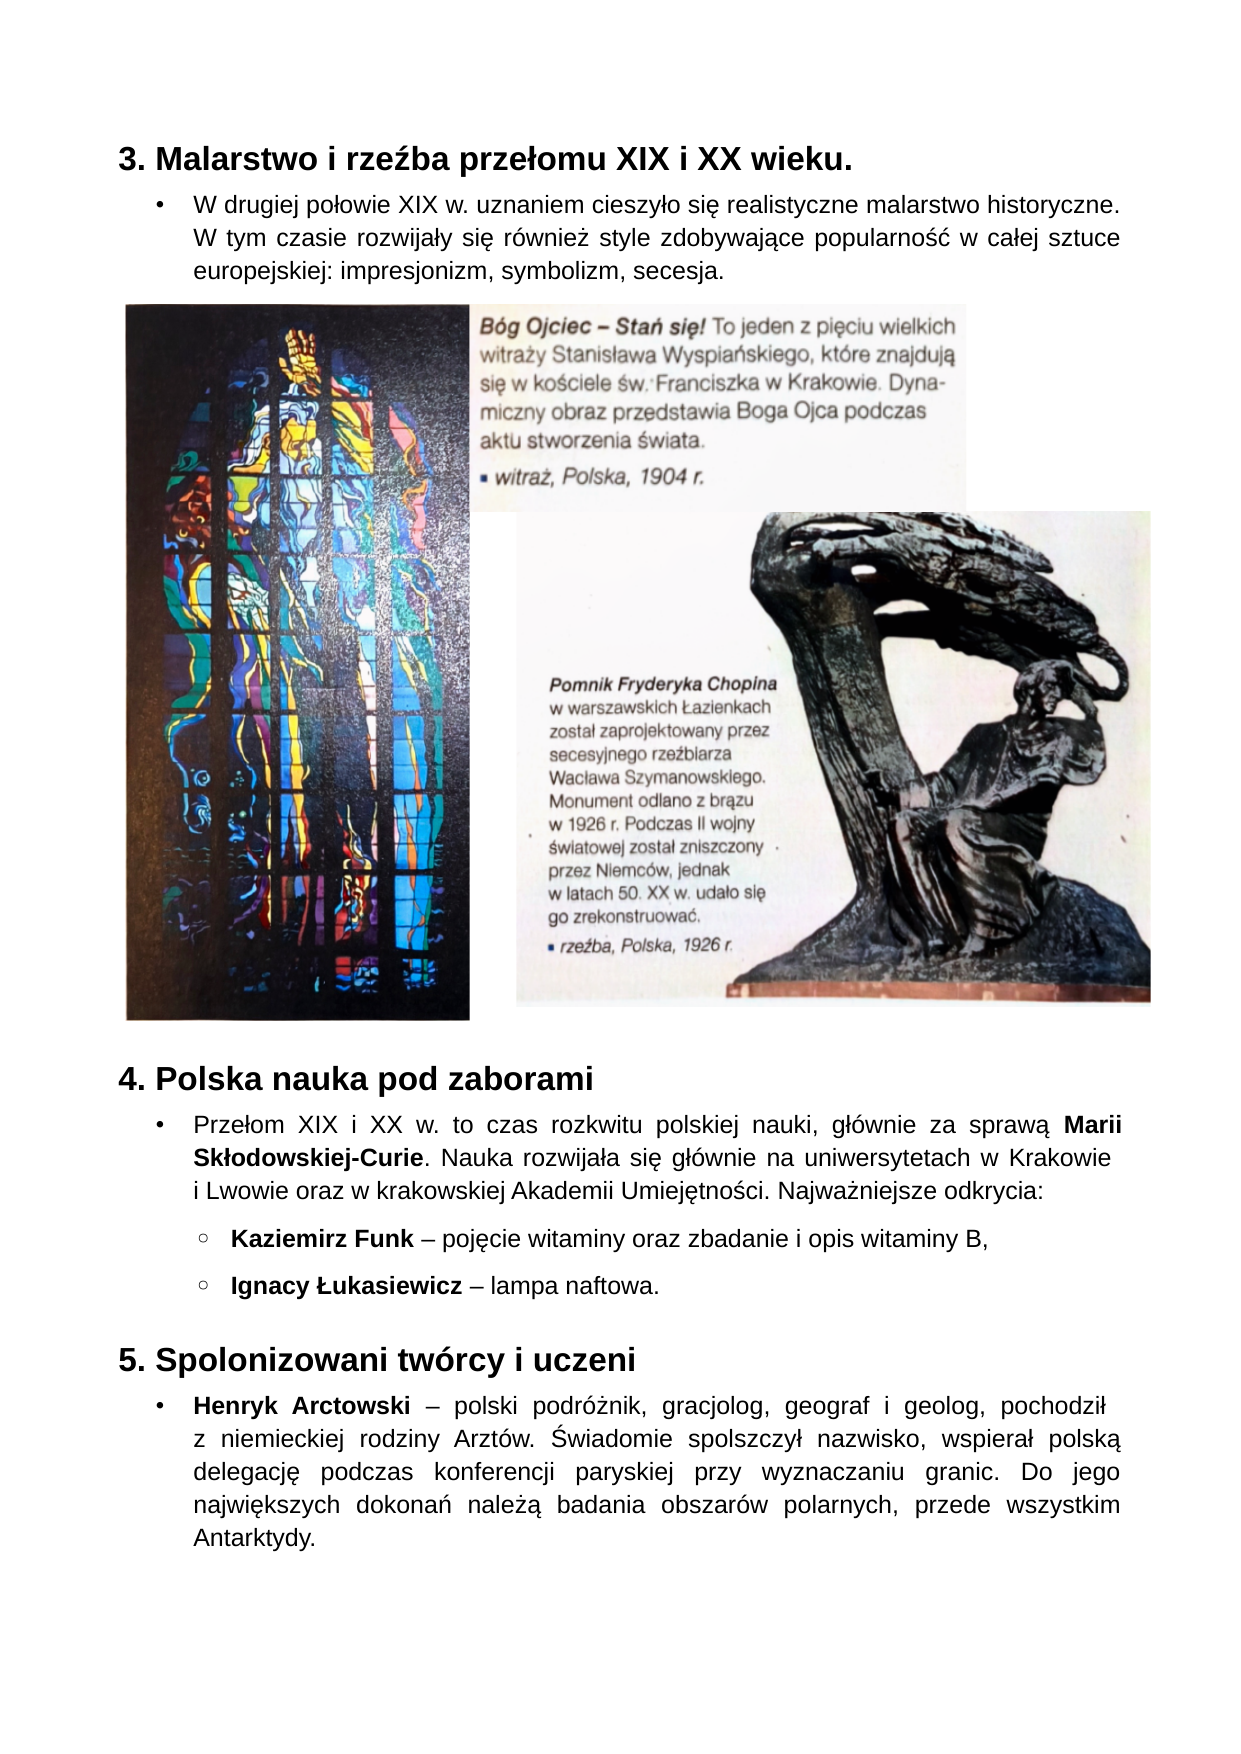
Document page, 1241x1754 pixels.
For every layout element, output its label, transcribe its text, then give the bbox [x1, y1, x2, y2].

list Ignacy Łukasiewicz – lampa naftowa. [193, 1271, 1122, 1300]
subtitle 3. Malarstwo i rzeźba przełomu XIX i XX wieku. [118, 139, 1122, 177]
subtitle 5. Spolonizowani twórcy i uczeni [118, 1340, 1122, 1378]
list Henryk Arctowski – polski podróżnik, gracjolog, geograf i geolog, pochodził z niemieckiej rodziny Arztów. Świadomie spolszczył nazwisko, wspierał polską delegację podczas konferencji paryskiej przy wyznaczaniu granic. Do jego największych dokonań należą badania obszarów polarnych, przede wszystkim Antarktydy. [156, 1391, 1122, 1552]
subtitle 4. Polska nauka pod zaborami [118, 1059, 1122, 1097]
list Kaziemirz Funk – pojęcie witaminy oraz zbadanie i opis witaminy B, [193, 1224, 1122, 1252]
list Przełom XIX i XX w. to czas rozkwitu polskiej nauki, głównie za sprawą Marii Skłodowskiej-Curie. Nauka rozwijała się głównie na uniwersytetach w Krakowie i Lwowie oraz w krakowskiej Akademii Umiejętności. Najważniejsze odkrycia: [156, 1110, 1122, 1205]
list W drugiej połowie XIX w. uznaniem cieszyło się realistyczne malarstwo historyczne. W tym czasie rozwijały się również style zdobywające popularność w całej sztuce europejskiej: impresjonizm, symbolizm, secesja. [156, 190, 1122, 285]
picture [125, 304, 1151, 1021]
